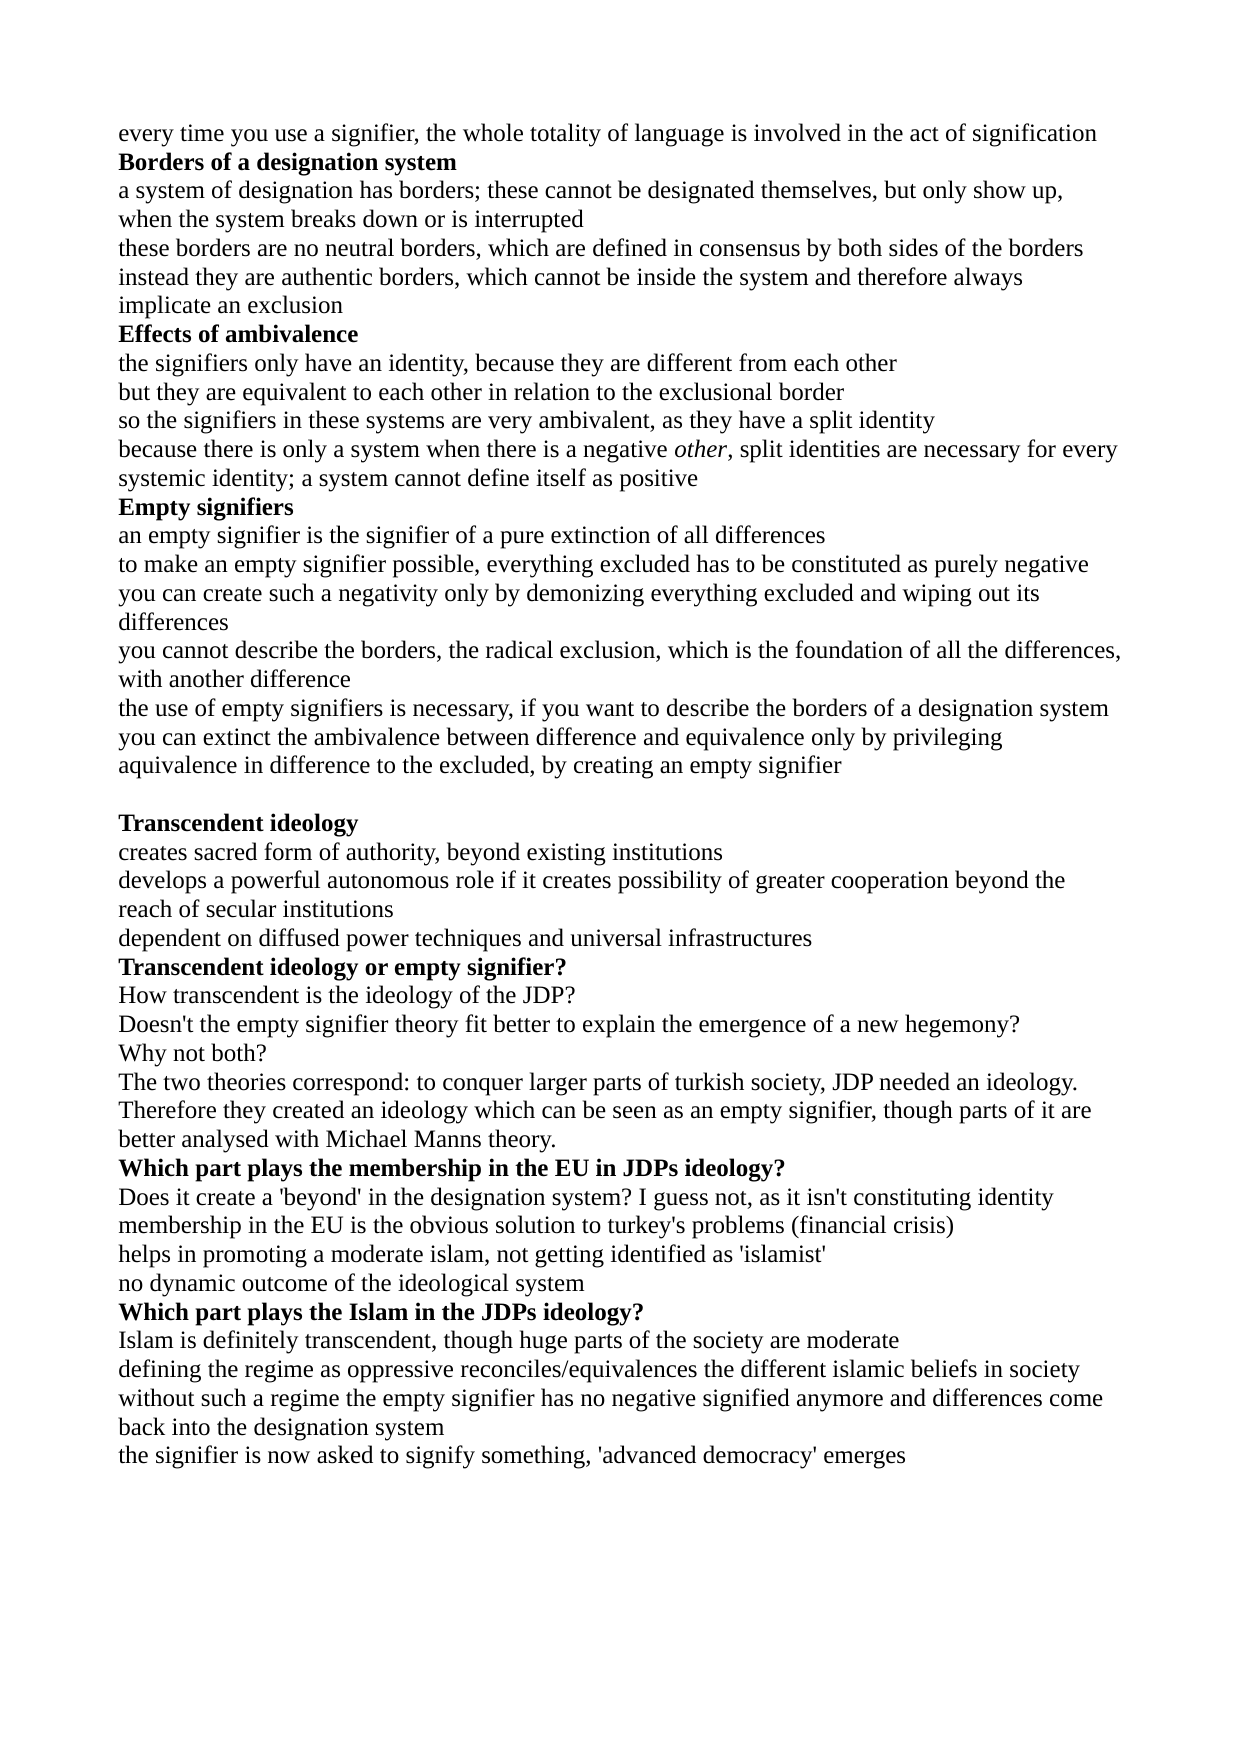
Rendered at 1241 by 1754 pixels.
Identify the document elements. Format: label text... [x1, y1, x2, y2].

text The two theories correspond: to conquer larger parts of turkish society, JDP needed an ideology. Therefore they created an ideology which can be seen as an empty signifier, though parts of it are better analysed with Michael Manns theory. [118, 1067, 1122, 1153]
text Islam is definitely transcendent, though huge parts of the society are moderate [118, 1326, 1122, 1354]
text Effects of ambivalence [118, 319, 1122, 348]
text you can create such a negativity only by demonizing everything excluded and wiping out its differences [118, 578, 1122, 636]
text develops a powerful autonomous role if it creates possibility of greater cooperation beyond the reach of secular institutions [118, 866, 1122, 923]
text the use of empty signifiers is necessary, if you want to describe the borders of a designation system [118, 693, 1122, 722]
text Borders of a designation system [118, 147, 1122, 176]
text you can extinct the ambivalence between difference and equivalence only by privileging aquivalence in difference to the excluded, by creating an empty signifier [118, 722, 1122, 779]
text creates sacred form of authority, beyond existing institutions [118, 837, 1122, 866]
text How transcendent is the ideology of the JDP? [118, 981, 1122, 1009]
text helps in promoting a moderate islam, not getting identified as 'islamist' [118, 1239, 1122, 1268]
text to make an empty signifier possible, everything excluded has to be constituted as purely negative [118, 549, 1122, 578]
text every time you use a signifier, the whole totality of language is involved in the act of signification [118, 118, 1122, 147]
text membership in the EU is the obvious solution to turkey's problems (financial crisis) [118, 1211, 1122, 1239]
text you cannot describe the borders, the radical exclusion, which is the foundation of all the differences, with another difference [118, 636, 1122, 693]
text the signifier is now asked to signify something, 'advanced democracy' emerges [118, 1441, 1122, 1469]
text the signifiers only have an identity, because they are different from each other [118, 348, 1122, 377]
text an empty signifier is the signifier of a pure extinction of all differences [118, 521, 1122, 549]
text these borders are no neutral borders, which are defined in consensus by both sides of the borders [118, 233, 1122, 262]
text Transcendent ideology [118, 808, 1122, 837]
text but they are equivalent to each other in relation to the exclusional border [118, 377, 1122, 406]
text Transcendent ideology or empty signifier? [118, 952, 1122, 981]
text Which part plays the membership in the EU in JDPs ideology? [118, 1153, 1122, 1182]
text a system of designation has borders; these cannot be designated themselves, but only show up, when the system breaks down or is interrupted [118, 176, 1122, 233]
text Doesn't the empty signifier theory fit better to explain the emergence of a new hegemony? [118, 1009, 1122, 1038]
text defining the regime as oppressive reconciles/equivalences the different islamic beliefs in society [118, 1354, 1122, 1383]
text dependent on diffused power techniques and universal infrastructures [118, 923, 1122, 952]
text Which part plays the Islam in the JDPs ideology? [118, 1297, 1122, 1326]
text Empty signifiers [118, 492, 1122, 521]
text instead they are authentic borders, which cannot be inside the system and therefore always implicate an exclusion [118, 262, 1122, 319]
text without such a regime the empty signifier has no negative signified anymore and differences come back into the designation system [118, 1383, 1122, 1441]
text so the signifiers in these systems are very ambivalent, as they have a split identity [118, 406, 1122, 434]
text Why not both? [118, 1038, 1122, 1067]
text no dynamic outcome of the ideological system [118, 1268, 1122, 1297]
text Does it create a 'beyond' in the designation system? I guess not, as it isn't constituting identity [118, 1182, 1122, 1211]
text because there is only a system when there is a negative other, split identities are necessary for every systemic identity; a system cannot define itself as positive [118, 434, 1122, 492]
